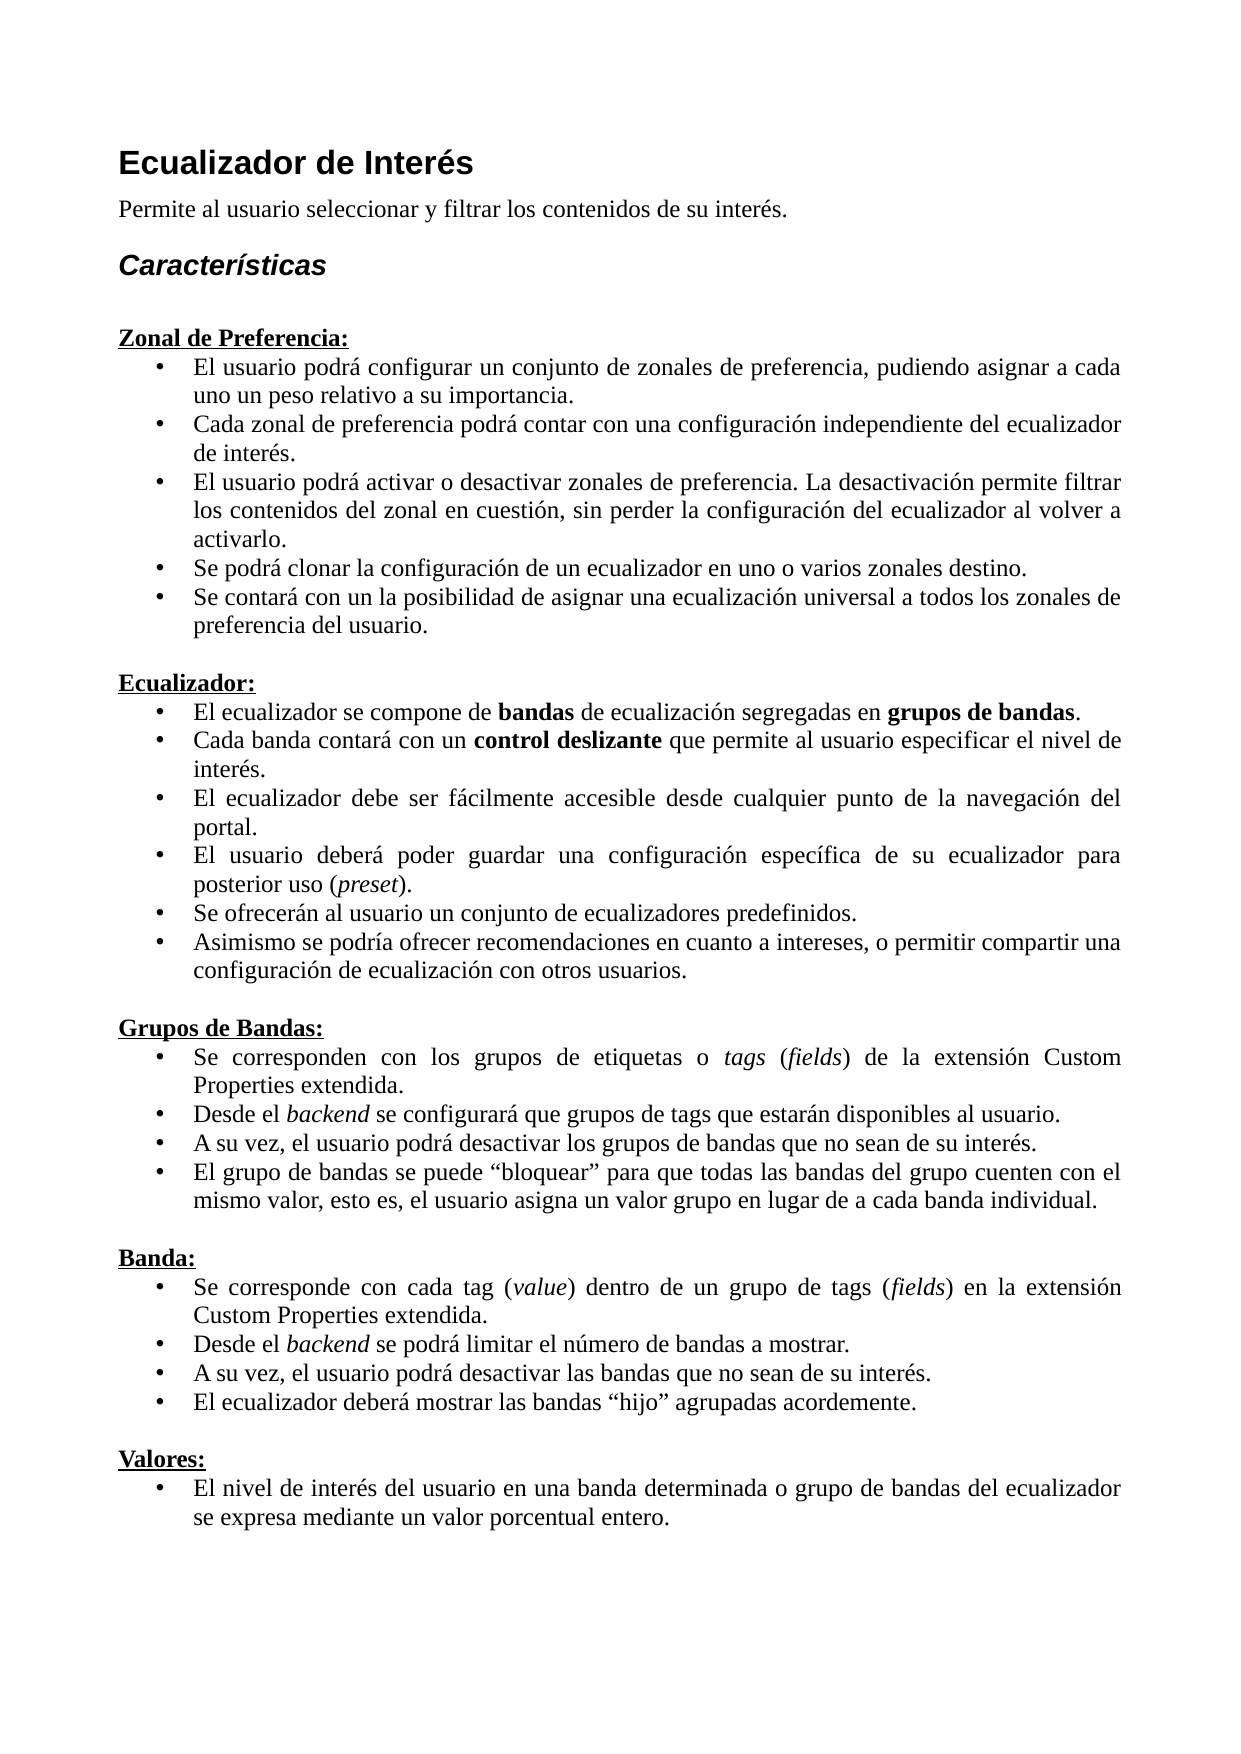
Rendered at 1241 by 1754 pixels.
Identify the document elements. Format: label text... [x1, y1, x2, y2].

list El grupo de bandas se puede “bloquear” para que todas las bandas del grupo cuenten con el mismo valor, esto es, el usuario asigna un valor grupo en lugar de a cada banda individual. [156, 1157, 1122, 1214]
text Valores: [118, 1444, 1122, 1473]
list Se corresponde con cada tag (value) dentro de un grupo de tags (fields) en la extensión Custom Properties extendida. [156, 1272, 1122, 1329]
text Banda: [118, 1243, 1122, 1272]
list Se podrá clonar la configuración de un ecualizador en uno o varios zonales destino. [156, 553, 1122, 582]
list El ecualizador deberá mostrar las bandas “hijo” agrupadas acordemente. [156, 1387, 1122, 1415]
list Se contará con un la posibilidad de asignar una ecualización universal a todos los zonales de preferencia del usuario. [156, 582, 1122, 639]
text Permite al usuario seleccionar y filtrar los contenidos de su interés. [118, 194, 1122, 223]
list El nivel de interés del usuario en una banda determinada o grupo de bandas del ecualizador se expresa mediante un valor porcentual entero. [156, 1473, 1122, 1530]
list Cada zonal de preferencia podrá contar con una configuración independiente del ecualizador de interés. [156, 409, 1122, 467]
list Desde el backend se configurará que grupos de tags que estarán disponibles al usuario. [156, 1099, 1122, 1128]
list Asimismo se podría ofrecer recomendaciones en cuanto a intereses, o permitir compartir una configuración de ecualización con otros usuarios. [156, 927, 1122, 984]
list A su vez, el usuario podrá desactivar las bandas que no sean de su interés. [156, 1358, 1122, 1387]
text Zonal de Preferencia: [118, 323, 1122, 352]
list El ecualizador se compone de bandas de ecualización segregadas en grupos de bandas. [156, 697, 1122, 725]
subtitle Características [118, 248, 1122, 282]
list Se ofrecerán al usuario un conjunto de ecualizadores predefinidos. [156, 898, 1122, 927]
list Desde el backend se podrá limitar el número de bandas a mostrar. [156, 1329, 1122, 1358]
text Grupos de Bandas: [118, 1013, 1122, 1042]
list A su vez, el usuario podrá desactivar los grupos de bandas que no sean de su interés. [156, 1128, 1122, 1157]
list El usuario podrá activar o desactivar zonales de preferencia. La desactivación permite filtrar los contenidos del zonal en cuestión, sin perder la configuración del ecualizador al volver a activarlo. [156, 467, 1122, 553]
list El usuario deberá poder guardar una configuración específica de su ecualizador para posterior uso (preset). [156, 840, 1122, 898]
subtitle Ecualizador de Interés [118, 143, 1122, 182]
list Cada banda contará con un control deslizante que permite al usuario especificar el nivel de interés. [156, 725, 1122, 783]
list El ecualizador debe ser fácilmente accesible desde cualquier punto de la navegación del portal. [156, 783, 1122, 840]
list Se corresponden con los grupos de etiquetas o tags (fields) de la extensión Custom Properties extendida. [156, 1042, 1122, 1099]
list El usuario podrá configurar un conjunto de zonales de preferencia, pudiendo asignar a cada uno un peso relativo a su importancia. [156, 352, 1122, 409]
text Ecualizador: [118, 668, 1122, 697]
